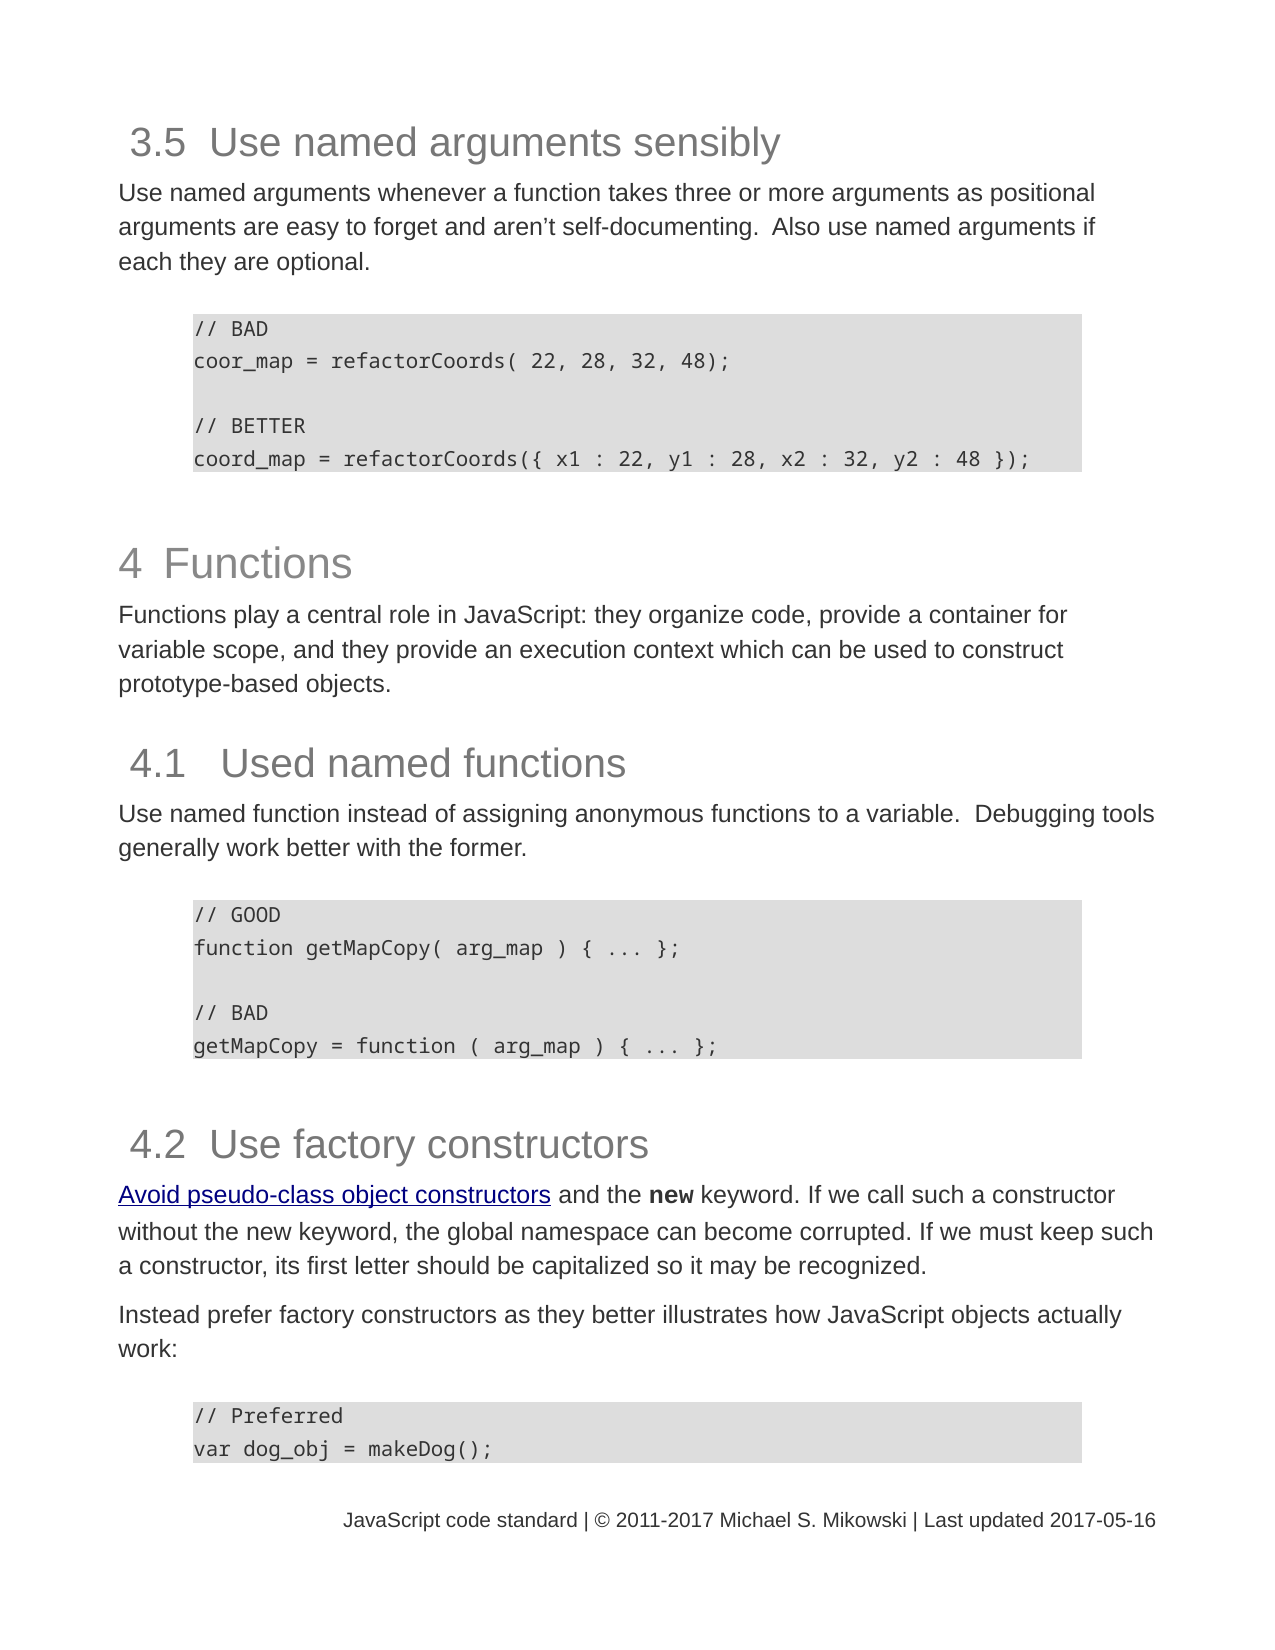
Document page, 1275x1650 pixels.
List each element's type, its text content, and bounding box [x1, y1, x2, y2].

text // BAD [193, 998, 1082, 1027]
text coor_map = refactorCoords( 22, 28, 32, 48); [193, 346, 1082, 375]
text coord_map = refactorCoords({ x1 : 22, y1 : 28, x2 : 32, y2 : 48 }); [193, 444, 1082, 472]
text Use named arguments whenever a function takes three or more arguments as positional arguments are easy to forget and aren’t self-documenting. Also use named arguments if each they are optional. [118, 178, 1157, 275]
subtitle Use named arguments sensibly [118, 118, 1157, 165]
text // GOOD [193, 900, 1082, 929]
text Functions play a central role in JavaScript: they organize code, provide a container for variable scope, and they provide an execution context which can be used to construct prototype-based objects. [118, 601, 1157, 698]
text // Preferred [193, 1402, 1082, 1430]
subtitle Used named functions [118, 739, 1157, 786]
subtitle Use factory constructors [118, 1120, 1157, 1167]
subtitle Functions [118, 538, 1157, 588]
text // BAD [193, 314, 1082, 342]
text Avoid pseudo-class object constructors and the new keyword. If we call such a constructor without the new keyword, the global namespace can become corrupted. If we must keep such a constructor, its first letter should be capitalized so it may be recognized. [118, 1180, 1157, 1280]
text var dog_obj = makeDog(); [193, 1434, 1082, 1463]
text function getMapCopy( arg_map ) { ... }; [193, 933, 1082, 961]
text Use named function instead of assigning anonymous functions to a variable. Debugging tools generally work better with the former. [118, 799, 1157, 862]
text getMapCopy = function ( arg_map ) { ... }; [193, 1031, 1082, 1059]
text // BETTER [193, 411, 1082, 440]
text Instead prefer factory constructors as they better illustrates how JavaScript objects actually work: [118, 1300, 1157, 1363]
